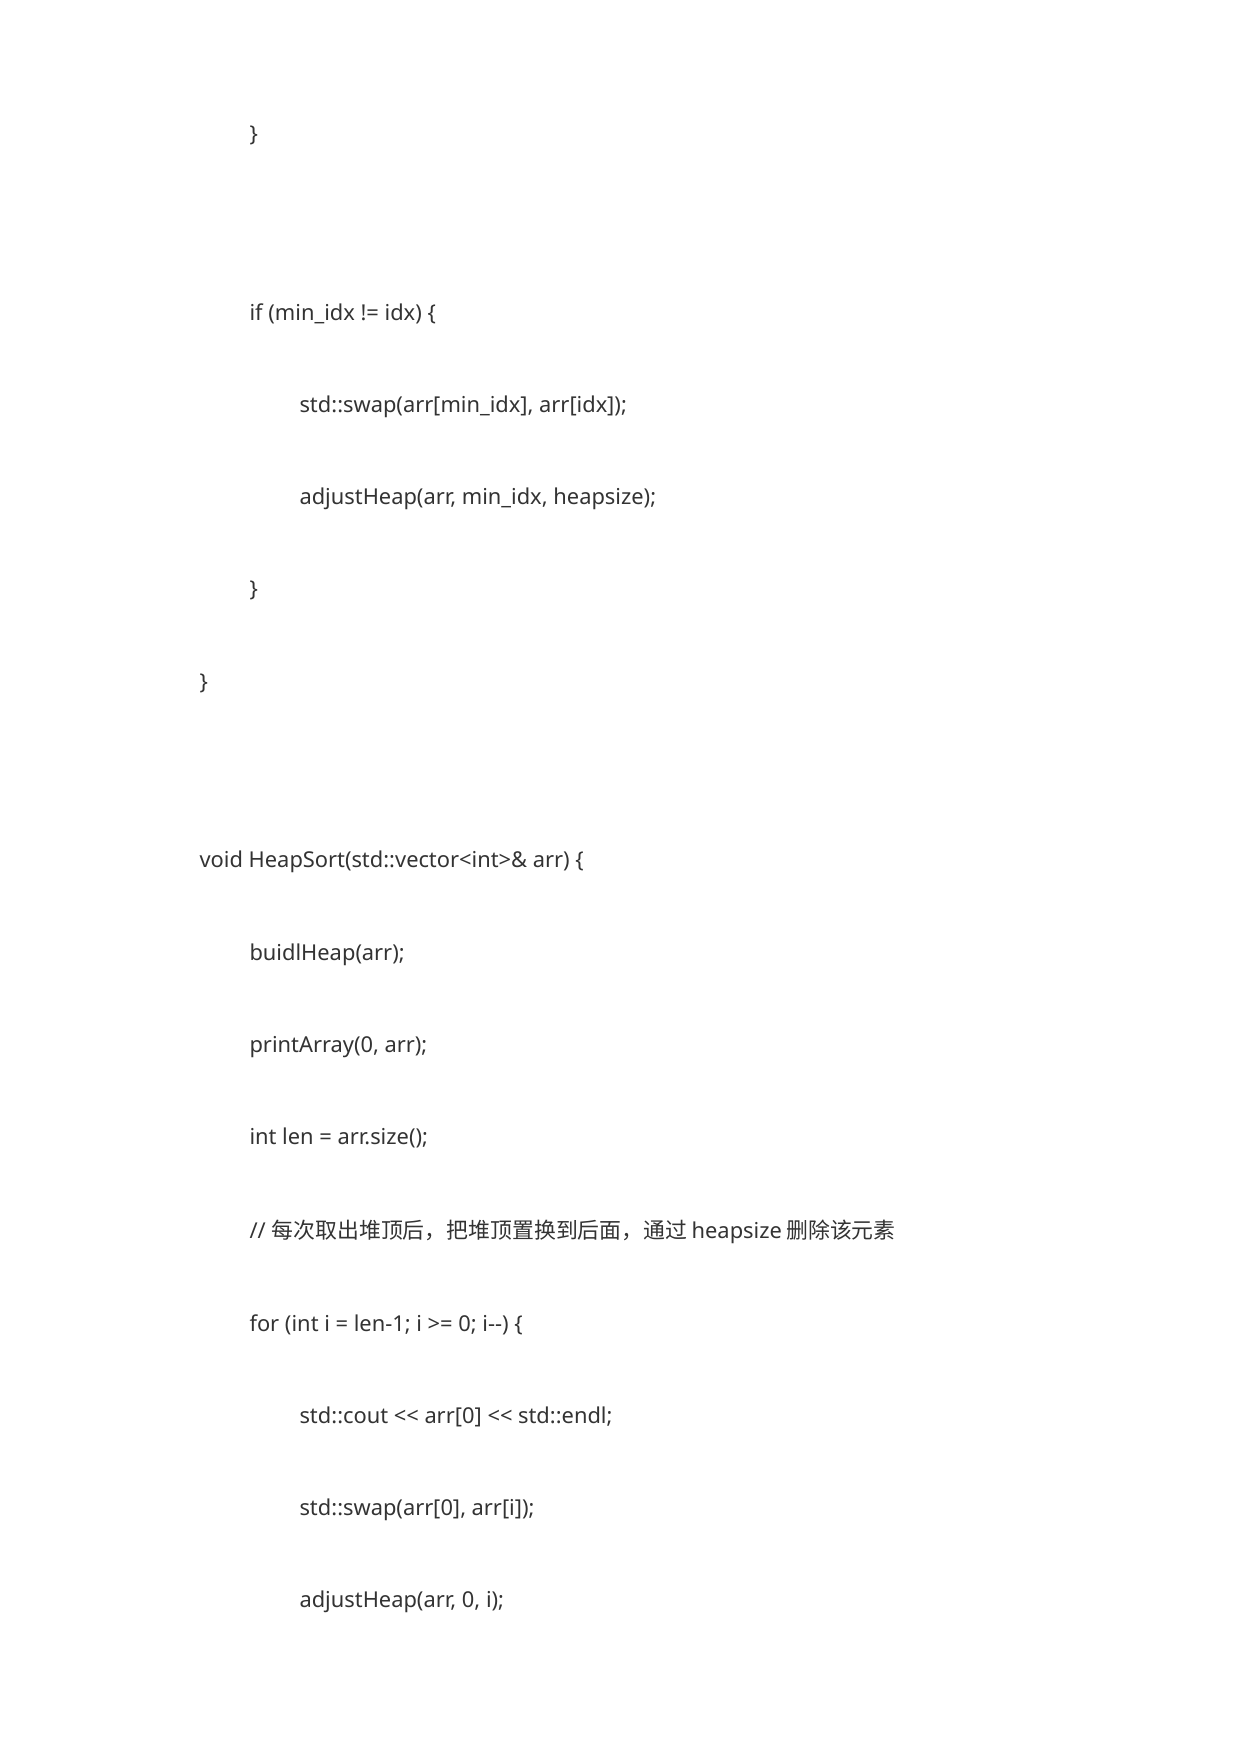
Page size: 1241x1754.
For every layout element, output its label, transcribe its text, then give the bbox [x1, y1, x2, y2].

text std::cout << arr[0] << std::endl; [149, 1400, 1091, 1430]
text } [149, 573, 1091, 603]
text adjustHeap(arr, min_idx, heapsize); [149, 481, 1091, 511]
text buidlHeap(arr); [149, 936, 1091, 966]
text adjustHeap(arr, 0, i); [149, 1584, 1091, 1614]
text printArray(0, arr); [149, 1029, 1091, 1058]
text } [149, 118, 1091, 148]
text int len = arr.size(); [149, 1121, 1091, 1151]
text // 每次取出堆顶后，把堆顶置换到后面，通过heapsize删除该元素 [149, 1213, 1091, 1245]
text void HeapSort(std::vector<int>& arr) { [149, 844, 1091, 874]
text std::swap(arr[0], arr[i]); [149, 1492, 1091, 1522]
text std::swap(arr[min_idx], arr[idx]); [149, 389, 1091, 419]
text } [149, 666, 1091, 696]
text if (min_idx != idx) { [149, 297, 1091, 326]
text for (int i = len-1; i >= 0; i--) { [149, 1308, 1091, 1337]
